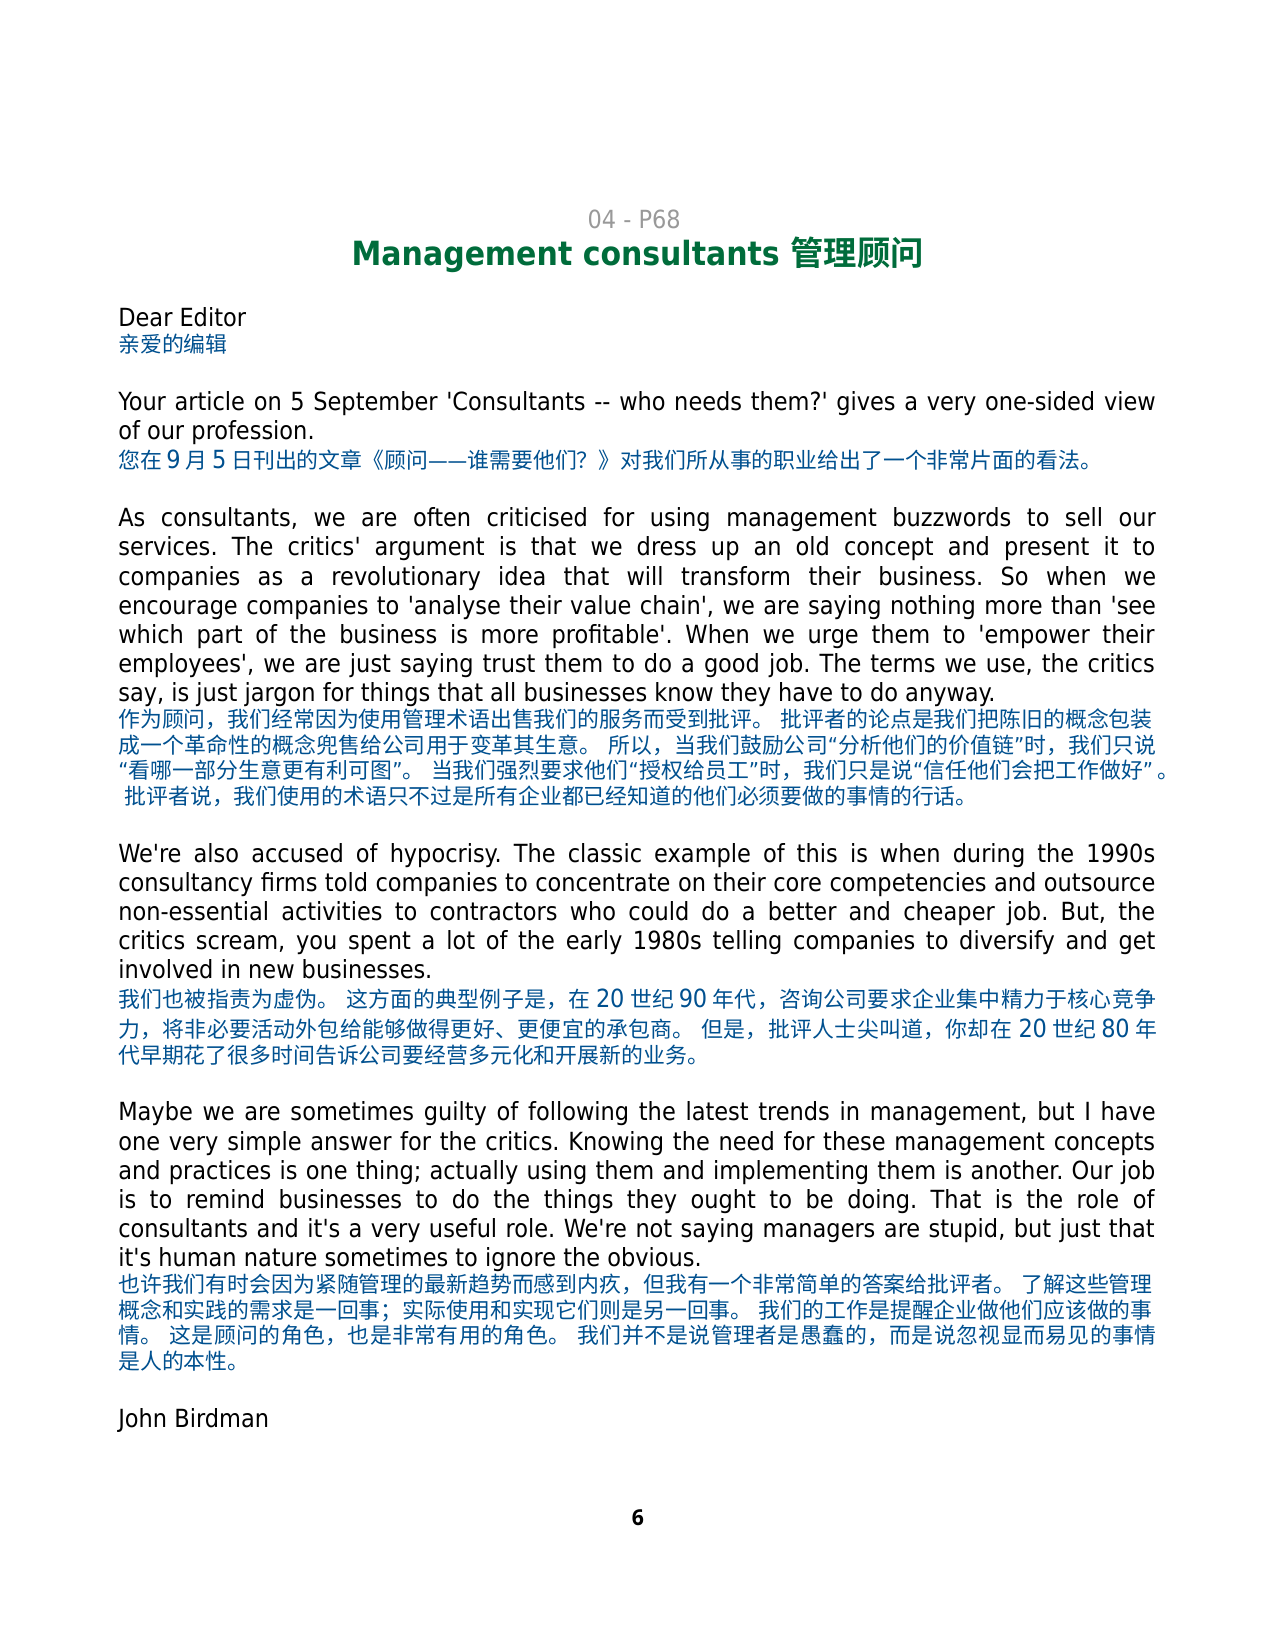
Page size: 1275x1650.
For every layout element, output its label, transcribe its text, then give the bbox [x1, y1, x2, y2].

text John Birdman [118, 1404, 1157, 1433]
text As consultants, we are often criticised for using management buzzwords to sell our services. The critics' argument is that we dress up an old concept and present it to companies as a revolutionary idea that will transform their business. So when we encourage companies to 'analyse their value chain', we are saying nothing more than 'see which part of the business is more profitable'. When we urge them to 'empower their employees', we are just saying trust them to do a good job. The terms we use, the critics say, is just jargon for things that all businesses know they have to do anyway. [118, 503, 1157, 707]
text Your article on 5 September 'Consultants -- who needs them?' gives a very one-sided view of our profession. [118, 387, 1157, 445]
text Dear Editor [118, 303, 1157, 332]
text 也许我们有时会因为紧随管理的最新趋势而感到内疚，但我有一个非常简单的答案给批评者。 了解这些管理概念和实践的需求是一回事；实际使用和实现它们则是另一回事。 我们的工作是提醒企业做他们应该做的事情。 这是顾问的角色，也是非常有用的角色。 我们并不是说管理者是愚蠢的，而是说忽视显而易见的事情是人的本性。 [118, 1273, 1157, 1375]
text 作为顾问，我们经常因为使用管理术语出售我们的服务而受到批评。 批评者的论点是我们把陈旧的概念包装成一个革命性的概念兜售给公司用于变革其生意。 所以，当我们鼓励公司“分析他们的价值链”时，我们只说“看哪一部分生意更有利可图”。 当我们强烈要求他们“授权给员工”时，我们只是说“信任他们会把工作做好”。 批评者说，我们使用的术语只不过是所有企业都已经知道的他们必须要做的事情的行话。 [118, 707, 1157, 809]
text 我们也被指责为虚伪。 这方面的典型例子是，在20世纪90年代，咨询公司要求企业集中精力于核心竞争力，将非必要活动外包给能够做得更好、更便宜的承包商。 但是，批评人士尖叫道，你却在20世纪80年代早期花了很多时间告诉公司要经营多元化和开展新的业务。 [118, 984, 1157, 1068]
text Maybe we are sometimes guilty of following the latest trends in management, but I have one very simple answer for the critics. Knowing the need for these management concepts and practices is one thing; actually using them and implementing them is another. Our job is to remind businesses to do the things they ought to be doing. That is the role of consultants and it's a very useful role. We're not saying managers are stupid, but just that it's human nature sometimes to ignore the obvious. [118, 1098, 1157, 1273]
text 您在9月5日刊出的文章《顾问——谁需要他们？》对我们所从事的职业给出了一个非常片面的看法。 [118, 445, 1157, 474]
text We're also accused of hypocrisy. The classic example of this is when during the 1990s consultancy firms told companies to concentrate on their core competencies and outsource non-essential activities to contractors who could do a better and cheaper job. But, the critics scream, you spent a lot of the early 1980s telling companies to diversify and get involved in new businesses. [118, 839, 1157, 984]
text Management consultants 管理顾问 [118, 235, 1157, 274]
text 亲爱的编辑 [118, 332, 1157, 357]
text 04 - P68 [118, 206, 1157, 235]
